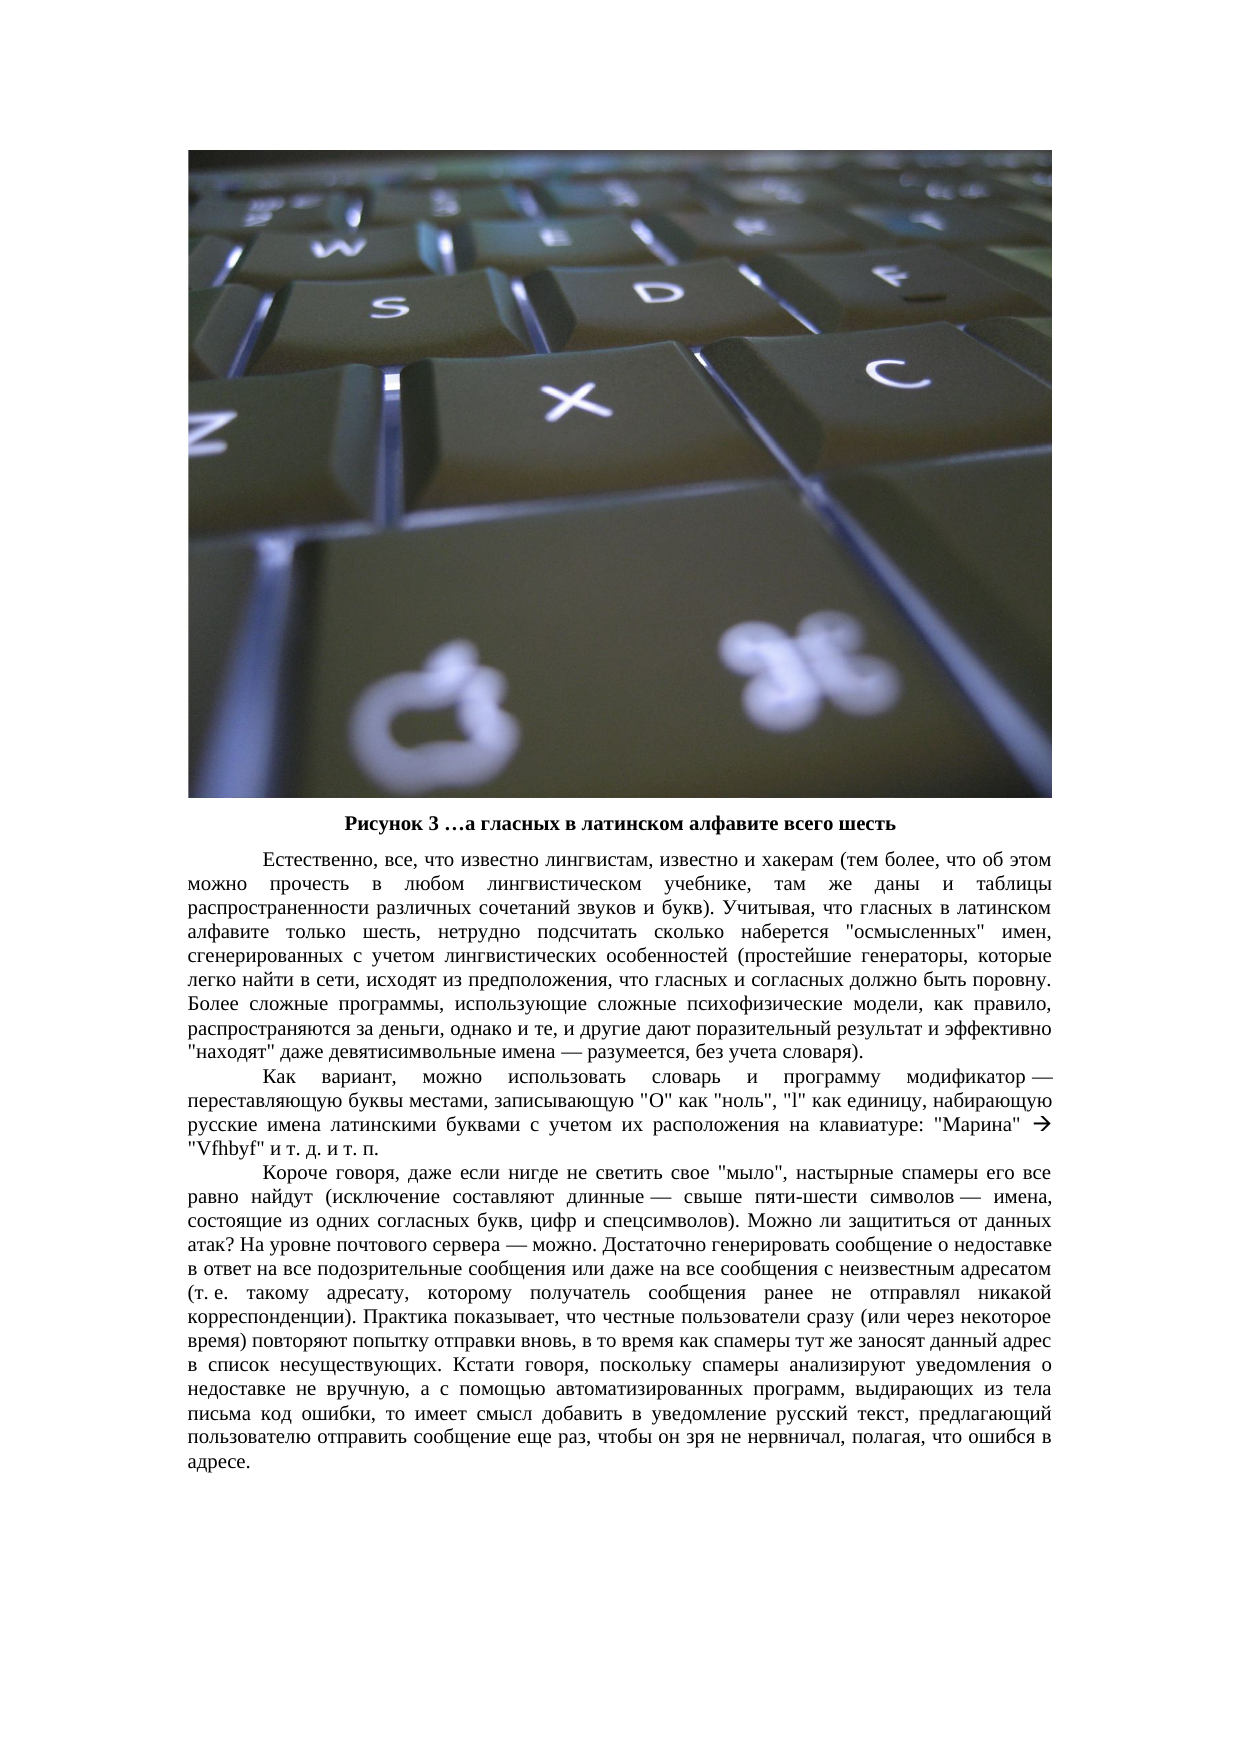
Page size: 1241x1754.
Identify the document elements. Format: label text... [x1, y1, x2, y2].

text Естественно, все, что известно лингвистам, известно и хакерам (тем более, что об этом можно прочесть в любом лингвистическом учебнике, там же даны и таблицы распространенности различных сочетаний звуков и букв). Учитывая, что гласных в латинском алфавите только шесть, нетрудно подсчитать сколько наберется "осмысленных" имен, сгенерированных с учетом лингвистических особенностей (простейшие генераторы, которые легко найти в сети, исходят из предположения, что гласных и согласных должно быть поровну. Более сложные программы, использующие сложные психофизические модели, как правило, распространяются за деньги, однако и те, и другие дают поразительный результат и эффективно "находят" даже девятисимвольные имена — разумеется, без учета словаря). [187, 847, 1053, 1063]
picture [188, 150, 1052, 798]
text Как вариант, можно использовать словарь и программу модификатор — переставляющую буквы местами, записывающую "O" как "ноль", "l" как единицу, набирающую русские имена латинскими буквами с учетом их расположения на клавиатуре: "Марина"  "Vfhbyf" и т. д. и т. п. [187, 1063, 1053, 1160]
text Рисунок 3 …а гласных в латинском алфавите всего шесть [187, 810, 1053, 834]
text Короче говоря, даже если нигде не светить свое "мыло", настырные спамеры его все равно найдут (исключение составляют длинные — свыше пяти-шести символов — имена, состоящие из одних согласных букв, цифр и спецсимволов). Можно ли защититься от данных атак? На уровне почтового сервера — можно. Достаточно генерировать сообщение о недоставке в ответ на все подозрительные сообщения или даже на все сообщения с неизвестным адресатом (т. е. такому адресату, которому получатель сообщения ранее не отправлял никакой корреспонденции). Практика показывает, что честные пользователи сразу (или через некоторое время) повторяют попытку отправки вновь, в то время как спамеры тут же заносят данный адрес в список несуществующих. Кстати говоря, поскольку спамеры анализируют уведомления о недоставке не вручную, а с помощью автоматизированных программ, выдирающих из тела письма код ошибки, то имеет смысл добавить в уведомление русский текст, предлагающий пользователю отправить сообщение еще раз, чтобы он зря не нервничал, полагая, что ошибся в адресе. [187, 1160, 1053, 1473]
